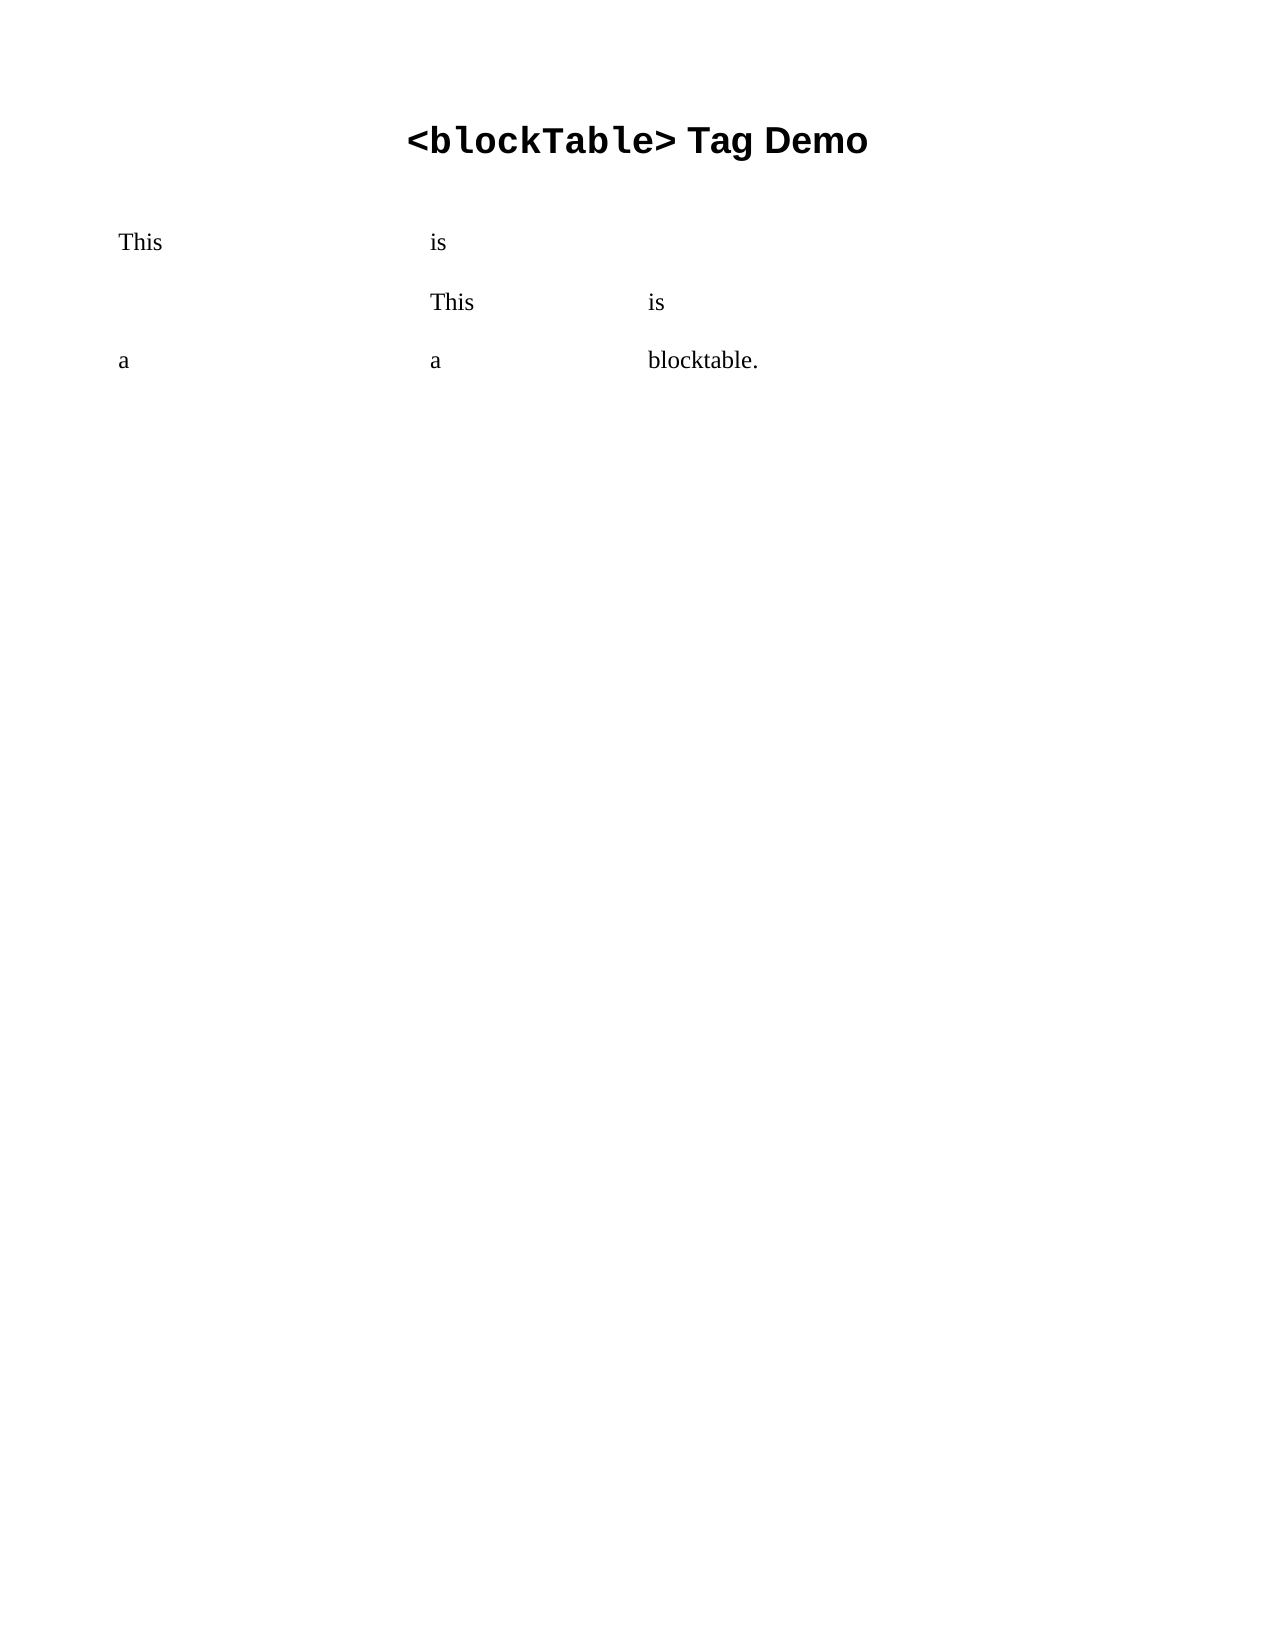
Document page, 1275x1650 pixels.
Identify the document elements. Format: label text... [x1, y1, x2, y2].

table_cell a [430, 315, 648, 374]
table_header This [118, 185, 430, 256]
table_header is [648, 256, 1157, 315]
table_cell blocktable. [648, 315, 1157, 374]
table_header is [430, 185, 1157, 256]
table_header This [430, 256, 648, 315]
title <blockTable> Tag Demo [118, 118, 1157, 164]
table_cell a [118, 256, 430, 374]
